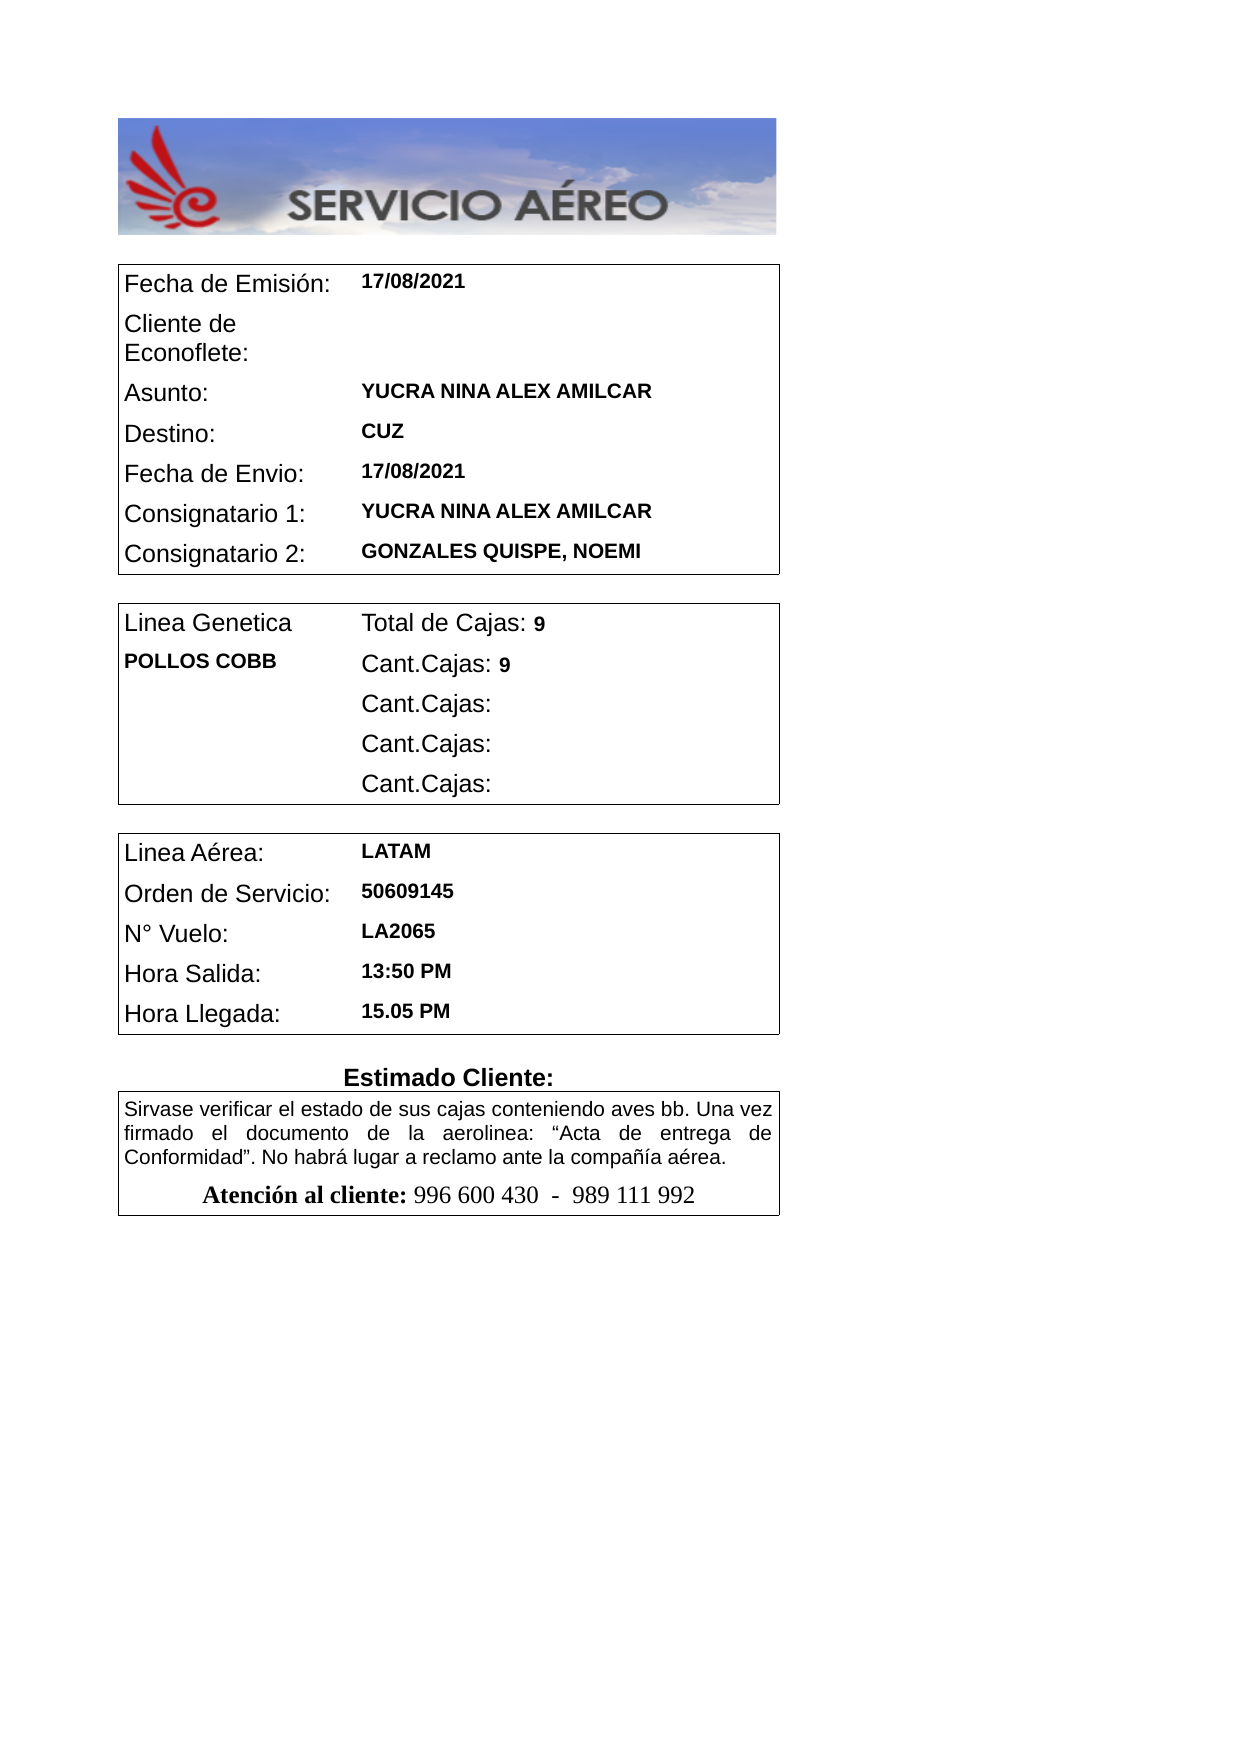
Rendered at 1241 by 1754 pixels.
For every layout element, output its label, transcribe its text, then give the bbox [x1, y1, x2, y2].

table_header 17/08/2021 [356, 265, 779, 304]
table_cell Cant.Cajas: [356, 683, 779, 723]
table_cell Orden de Servicio: [119, 873, 356, 913]
table_cell Total de Cajas: 9 [356, 604, 779, 643]
table_cell Cant.Cajas: [356, 764, 779, 804]
table_cell CUZ [356, 413, 779, 453]
table_cell [356, 805, 779, 833]
table_cell POLLOS COBB [119, 643, 356, 683]
table_cell 13:50 PM [356, 953, 779, 993]
table_cell Destino: [119, 413, 356, 453]
table_cell Cliente de Econoflete: [119, 304, 356, 373]
table_cell 50609145 [356, 873, 779, 913]
table_cell YUCRA NINA ALEX AMILCAR [356, 493, 779, 533]
table_cell LA2065 [356, 913, 779, 953]
table_cell Consignatario 1: [119, 493, 356, 533]
table_cell N° Vuelo: [119, 913, 356, 953]
table_cell Asunto: [119, 373, 356, 413]
table_cell Cant.Cajas: 9 [356, 643, 779, 683]
table_cell 17/08/2021 [356, 453, 779, 493]
table_cell YUCRA NINA ALEX AMILCAR [356, 373, 779, 413]
table_cell Fecha de Envio: [119, 453, 356, 493]
table_cell [356, 304, 779, 373]
table_cell [119, 723, 356, 763]
table_cell [118, 575, 356, 603]
table_cell Hora Llegada: [119, 994, 356, 1034]
table_cell 15.05 PM [356, 994, 779, 1034]
picture [118, 118, 777, 235]
table_cell [119, 683, 356, 723]
table_cell GONZALES QUISPE, NOEMI [356, 534, 779, 574]
table_cell [118, 805, 356, 833]
table_cell Cant.Cajas: [356, 723, 779, 763]
table_cell Linea Aérea: [119, 834, 356, 873]
table_cell [356, 575, 779, 603]
table_cell Estimado Cliente: [118, 1035, 779, 1091]
table_header Fecha de Emisión: [119, 265, 356, 304]
table_cell [119, 764, 356, 804]
table_cell Sirvase verificar el estado de sus cajas conteniendo aves bb. Una vez firmado el documento de la aerolinea: “Acta de entrega de Conformidad”. No habrá lugar a reclamo ante la compañía aérea. [119, 1092, 779, 1175]
table_cell Consignatario 2: [119, 534, 356, 574]
table_cell Atención al cliente: 996 600 430 - 989 111 992 [119, 1175, 779, 1215]
table_cell Linea Genetica [119, 604, 356, 643]
table_cell LATAM [356, 834, 779, 873]
table_cell Hora Salida: [119, 953, 356, 993]
